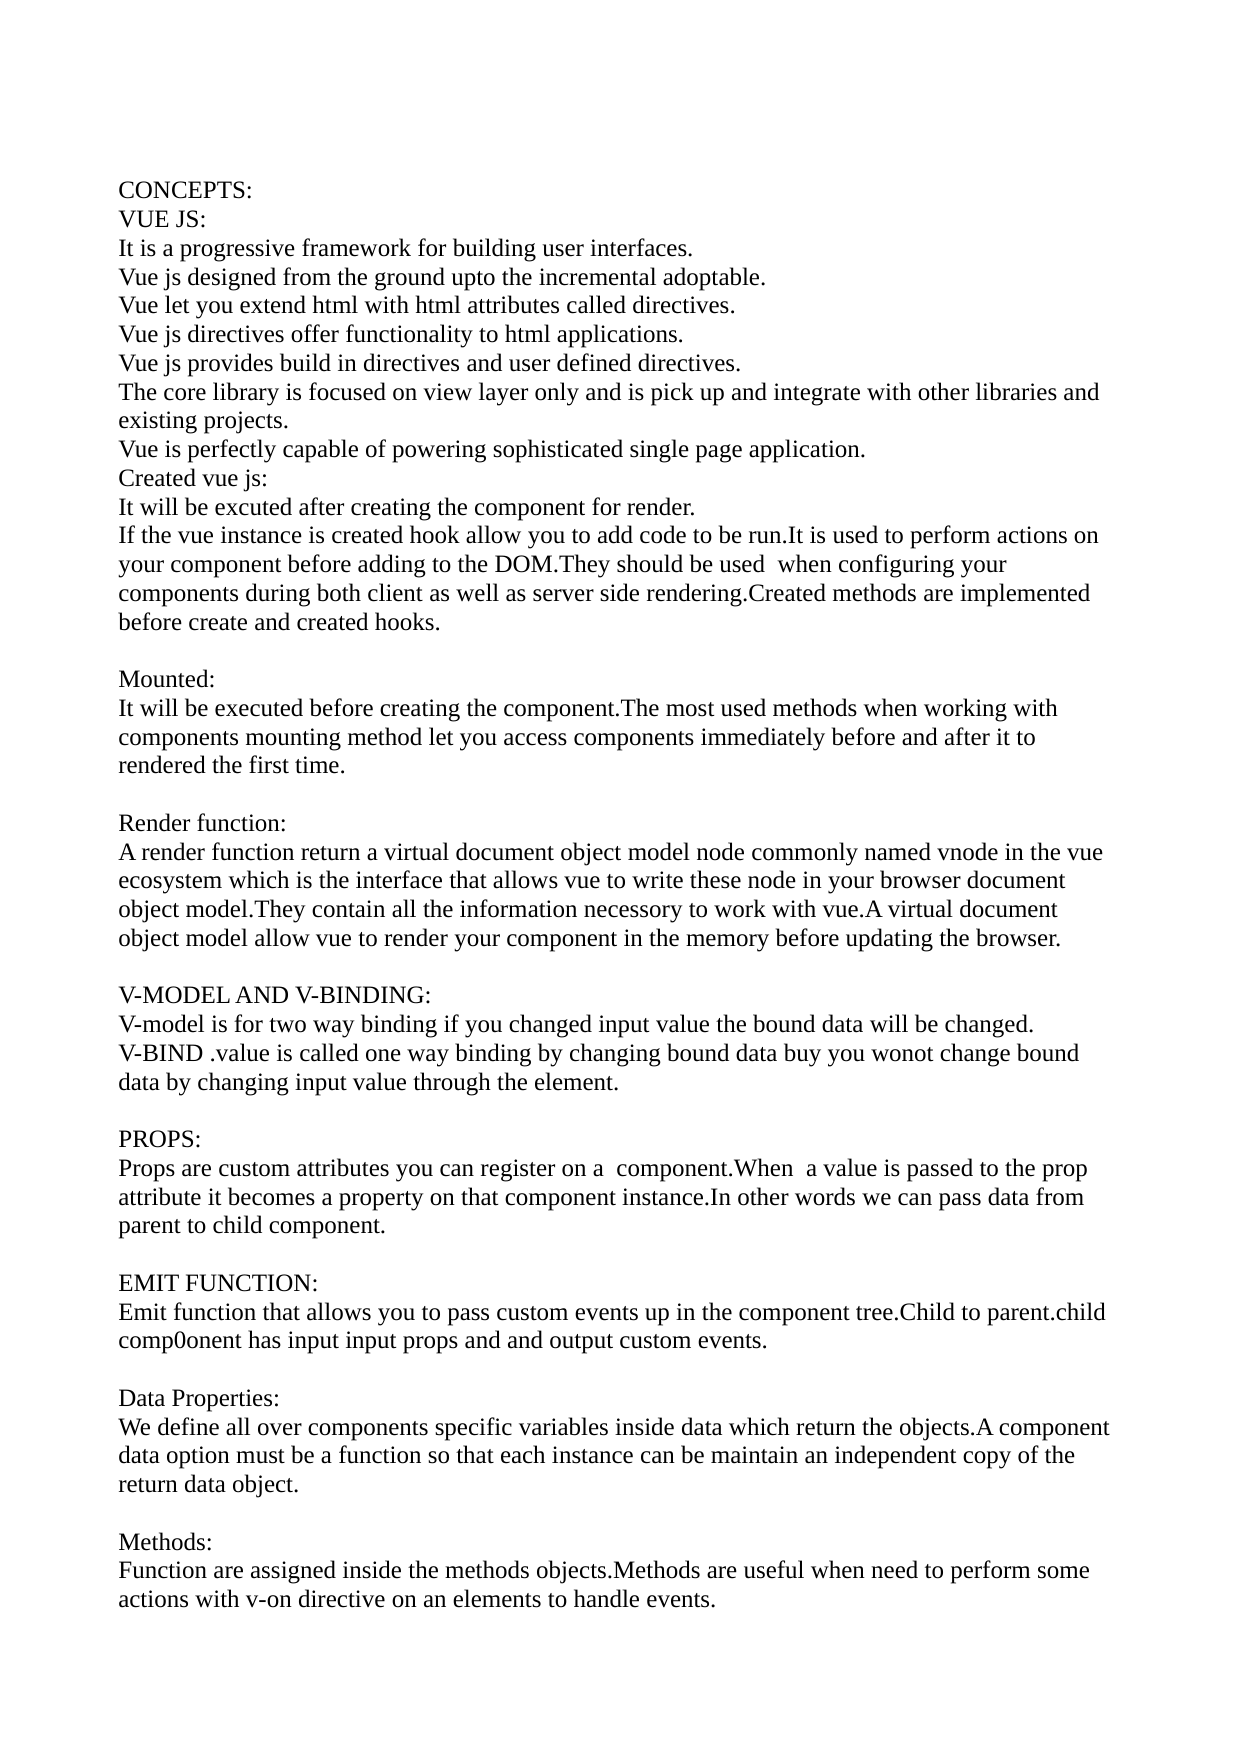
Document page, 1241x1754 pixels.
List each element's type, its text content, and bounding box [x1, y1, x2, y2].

text VUE JS: [118, 204, 1122, 233]
text PROPS: [118, 1124, 1122, 1153]
text Render function: [118, 808, 1122, 837]
text Vue let you extend html with html attributes called directives. [118, 291, 1122, 319]
text Props are custom attributes you can register on a component.When a value is passed to the prop attribute it becomes a property on that component instance.In other words we can pass data from parent to child component. [118, 1153, 1122, 1239]
text CONCEPTS: [118, 176, 1122, 204]
text It is a progressive framework for building user interfaces. [118, 233, 1122, 262]
text Created vue js: [118, 463, 1122, 492]
text V-BIND .value is called one way binding by changing bound data buy you wonot change bound data by changing input value through the element. [118, 1038, 1122, 1096]
text Vue is perfectly capable of powering sophisticated single page application. [118, 434, 1122, 463]
text EMIT FUNCTION: [118, 1268, 1122, 1297]
text V-model is for two way binding if you changed input value the bound data will be changed. [118, 1009, 1122, 1038]
text Data Properties: [118, 1383, 1122, 1412]
text Methods: [118, 1527, 1122, 1556]
text It will be excuted after creating the component for render. [118, 492, 1122, 521]
text A render function return a virtual document object model node commonly named vnode in the vue ecosystem which is the interface that allows vue to write these node in your browser document object model.They contain all the information necessory to work with vue.A virtual document object model allow vue to render your component in the memory before updating the browser. [118, 837, 1122, 952]
text Vue js directives offer functionality to html applications. [118, 319, 1122, 348]
text V-MODEL AND V-BINDING: [118, 981, 1122, 1009]
text Vue js designed from the ground upto the incremental adoptable. [118, 262, 1122, 291]
text It will be executed before creating the component.The most used methods when working with components mounting method let you access components immediately before and after it to rendered the first time. [118, 693, 1122, 779]
text Vue js provides build in directives and user defined directives. [118, 348, 1122, 377]
text Emit function that allows you to pass custom events up in the component tree.Child to parent.child comp0onent has input input props and and output custom events. [118, 1297, 1122, 1354]
text Mounted: [118, 664, 1122, 693]
text The core library is focused on view layer only and is pick up and integrate with other libraries and existing projects. [118, 377, 1122, 434]
text If the vue instance is created hook allow you to add code to be run.It is used to perform actions on your component before adding to the DOM.They should be used when configuring your components during both client as well as server side rendering.Created methods are implemented before create and created hooks. [118, 521, 1122, 636]
text Function are assigned inside the methods objects.Methods are useful when need to perform some actions with v-on directive on an elements to handle events. [118, 1556, 1122, 1613]
text We define all over components specific variables inside data which return the objects.A component data option must be a function so that each instance can be maintain an independent copy of the return data object. [118, 1412, 1122, 1498]
